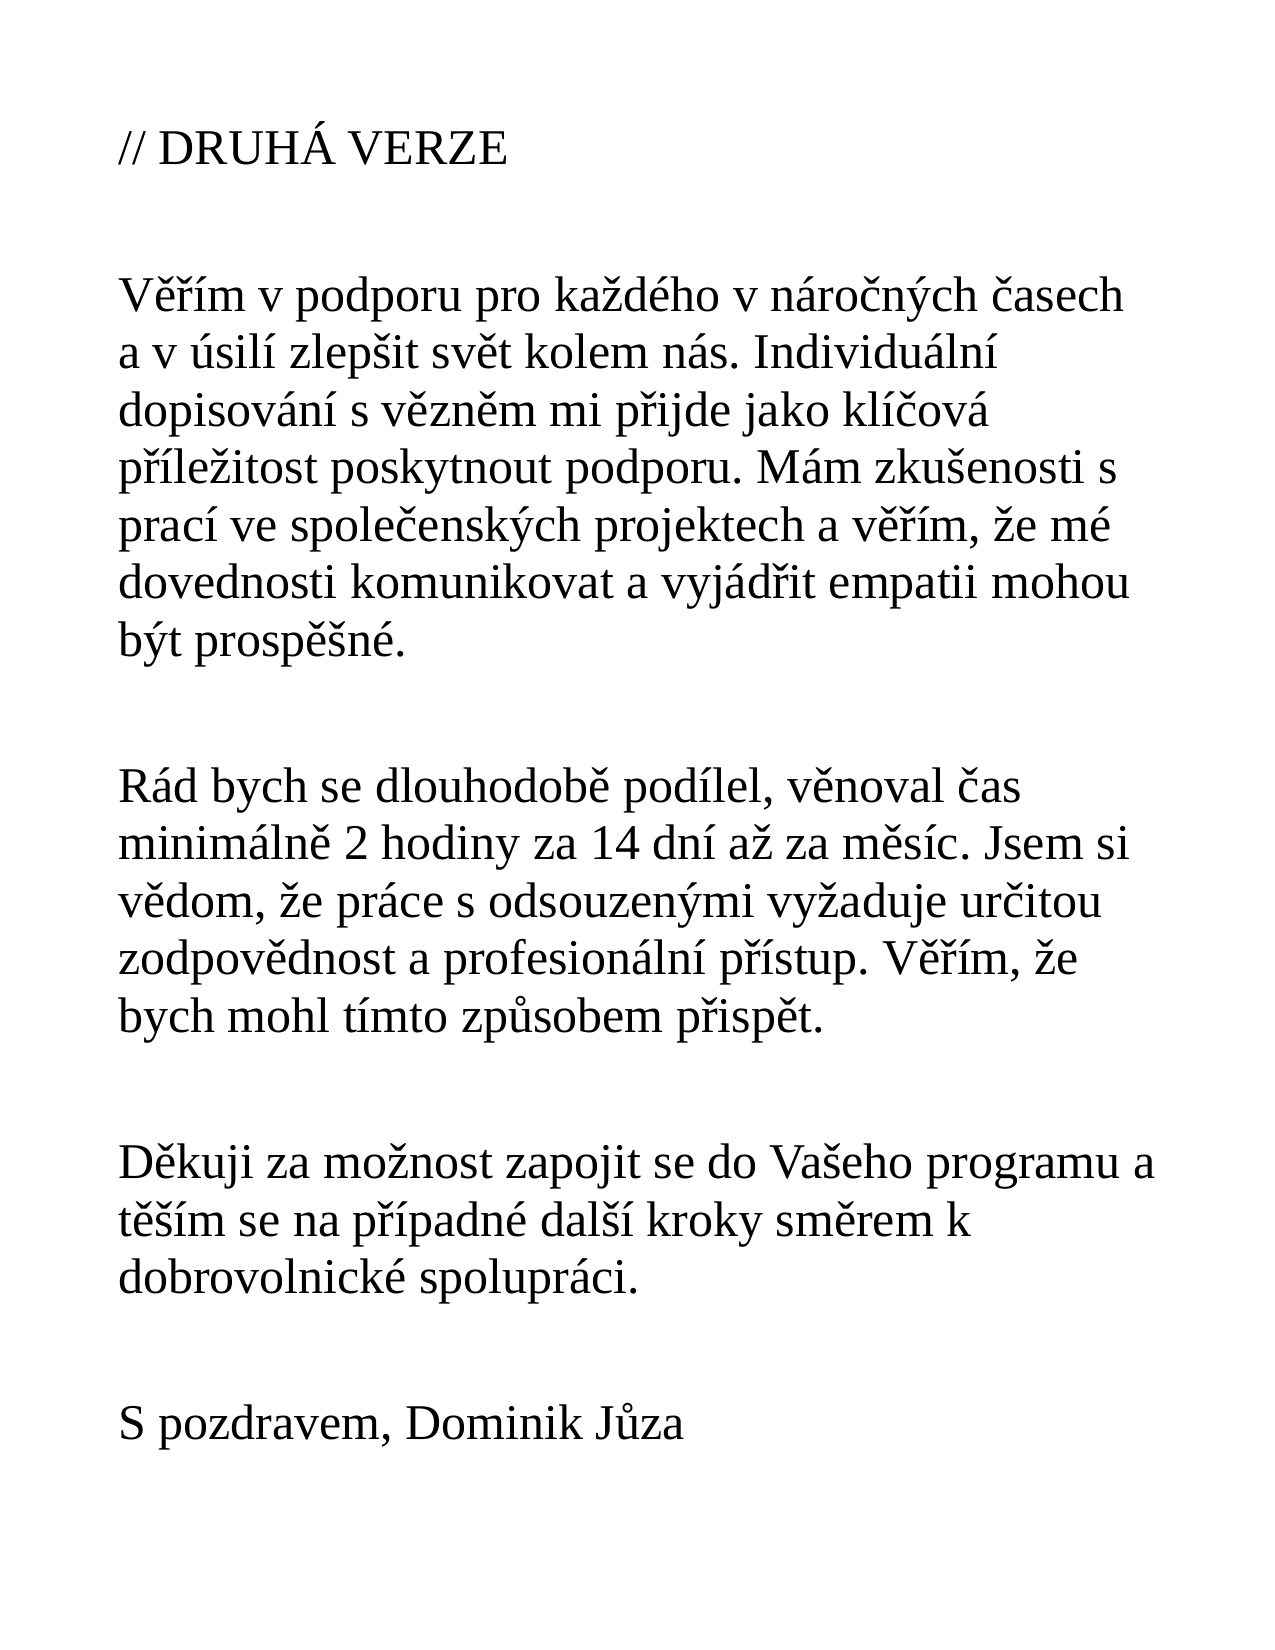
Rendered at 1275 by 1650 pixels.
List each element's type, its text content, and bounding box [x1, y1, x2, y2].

text S pozdravem, Dominik Jůza [118, 1393, 1157, 1451]
text Věřím v podporu pro každého v náročných časech a v úsilí zlepšit svět kolem nás. Individuální dopisování s vězněm mi přijde jako klíčová příležitost poskytnout podporu. Mám zkušenosti s prací ve společenských projektech a věřím, že mé dovednosti komunikovat a vyjádřit empatii mohou být prospěšné. [118, 264, 1157, 667]
text Děkuji za možnost zapojit se do Vašeho programu a těším se na případné další kroky směrem k dobrovolnické spolupráci. [118, 1132, 1157, 1304]
text Rád bych se dlouhodobě podílel, věnoval čas minimálně 2 hodiny za 14 dní až za měsíc. Jsem si vědom, že práce s odsouzenými vyžaduje určitou zodpovědnost a profesionální přístup. Věřím, že bych mohl tímto způsobem přispět. [118, 756, 1157, 1043]
text // DRUHÁ VERZE [118, 118, 1157, 176]
